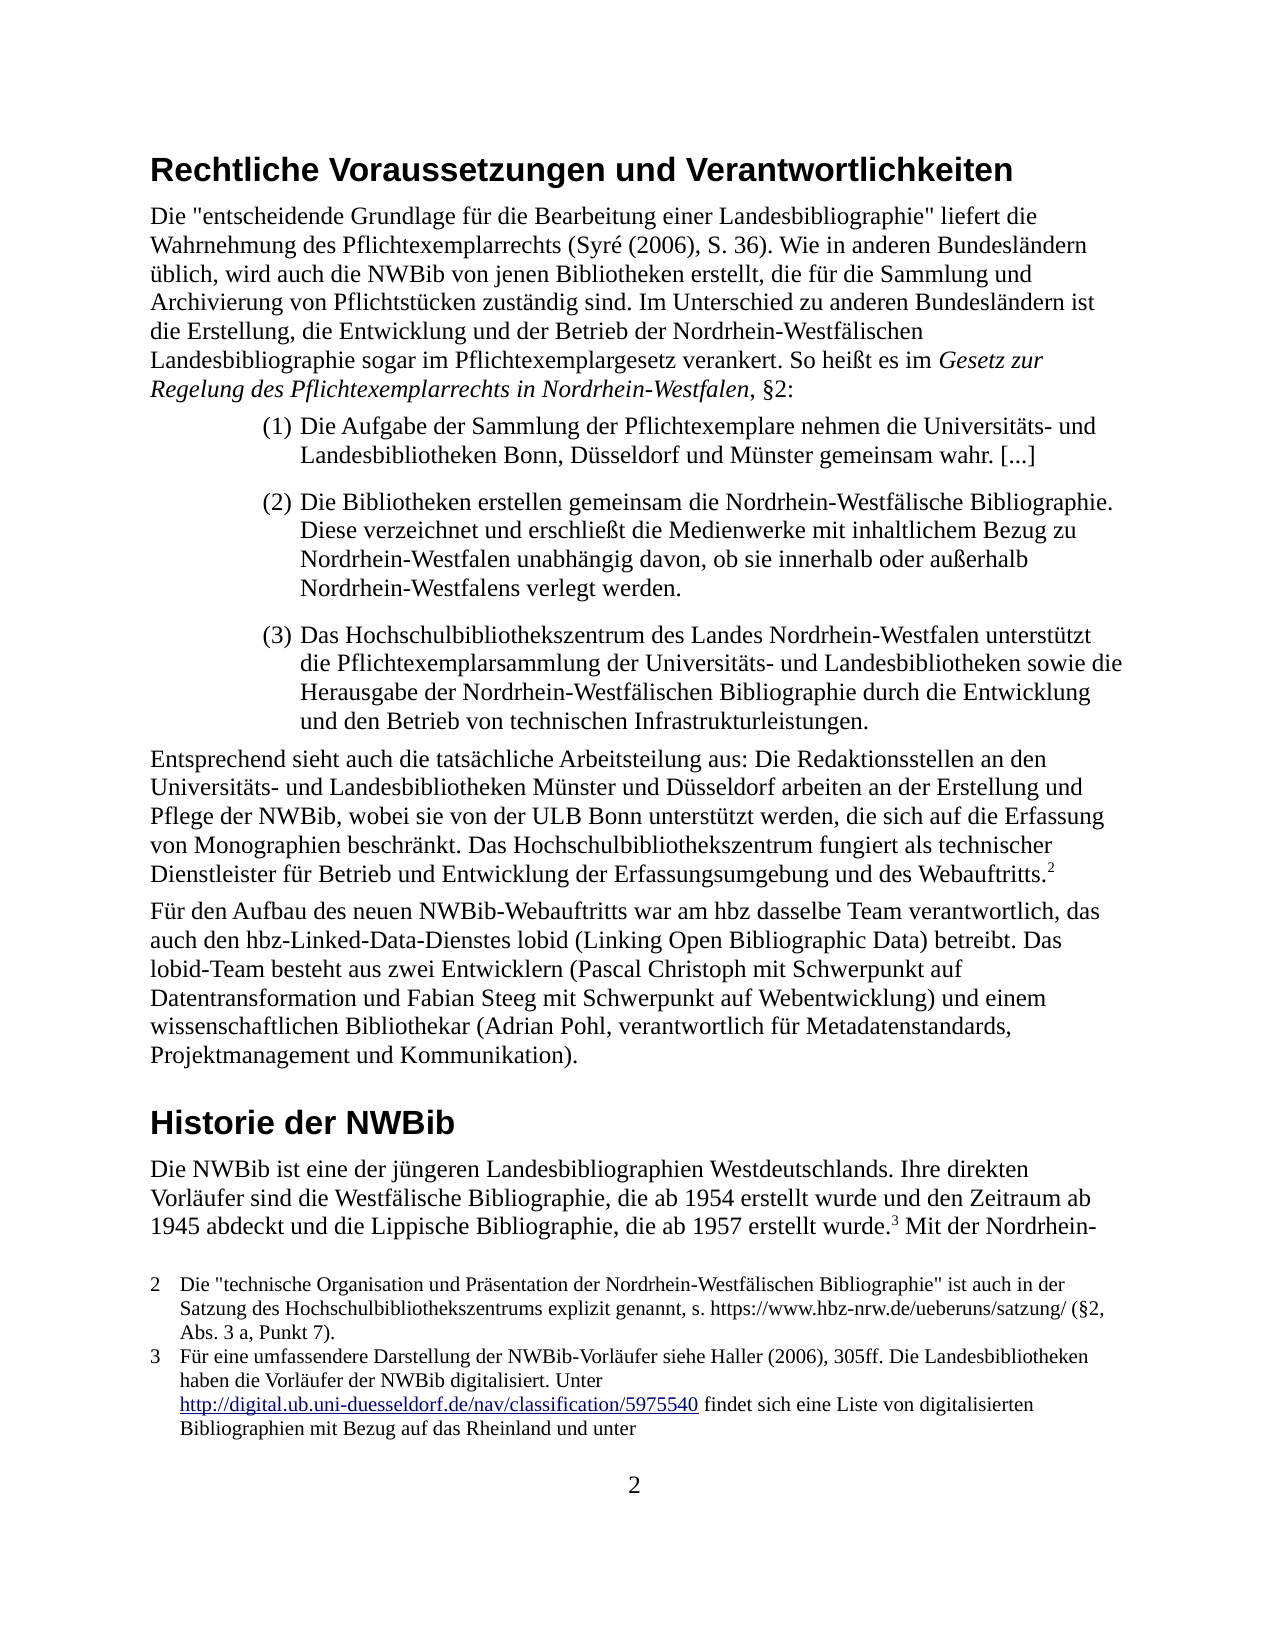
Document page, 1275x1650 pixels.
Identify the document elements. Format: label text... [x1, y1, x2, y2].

text Die "entscheidende Grundlage für die Bearbeitung einer Landesbibliographie" liefert die Wahrnehmung des Pflichtexemplarrechts (Syré (2006), S. 36). Wie in anderen Bundesländern üblich, wird auch die NWBib von jenen Bibliotheken erstellt, die für die Sammlung und Archivierung von Pflichtstücken zuständig sind. Im Unterschied zu anderen Bundesländern ist die Erstellung, die Entwicklung und der Betrieb der Nordrhein-Westfälischen Landesbibliographie sogar im Pflichtexemplargesetz verankert. So heißt es im Gesetz zur Regelung des Pflichtexemplarrechts in Nordrhein-Westfalen, §2: [150, 201, 1125, 402]
subtitle Historie der NWBib [150, 1103, 1125, 1141]
text Für den Aufbau des neuen NWBib-Webauftritts war am hbz dasselbe Team verantwortlich, das auch den hbz-Linked-Data-Dienstes lobid (Linking Open Bibliographic Data) betreibt. Das lobid-Team besteht aus zwei Entwicklern (Pascal Christoph mit Schwerpunkt auf Datentransformation und Fabian Steeg mit Schwerpunkt auf Webentwicklung) und einem wissenschaftlichen Bibliothekar (Adrian Pohl, verantwortlich für Metadatenstandards, Projektmanagement und Kommunikation). [150, 896, 1125, 1069]
text Die "technische Organisation und Präsentation der Nordrhein-Westfälischen Bibliographie" ist auch in der Satzung des Hochschulbibliothekszentrums explizit genannt, s. https://www.hbz-nrw.de/ueberuns/satzung/ (§2, Abs. 3 a, Punkt 7). [150, 1272, 1125, 1344]
list Die Bibliotheken erstellen gemeinsam die Nordrhein-Westfälische Bibliographie. Diese verzeichnet und erschließt die Medienwerke mit inhaltlichem Bezug zu Nordrhein-Westfalen unabhängig davon, ob sie innerhalb oder außerhalb Nordrhein-Westfalens verlegt werden. [262, 487, 1125, 602]
text Die NWBib ist eine der jüngeren Landesbibliographien Westdeutschlands. Ihre direkten Vorläufer sind die Westfälische Bibliographie, die ab 1954 erstellt wurde und den Zeitraum ab 1945 abdeckt und die Lippische Bibliographie, die ab 1957 erstellt wurde. Mit der Nordrhein- [150, 1154, 1125, 1240]
subtitle Rechtliche Voraussetzungen und Verantwortlichkeiten [150, 150, 1125, 189]
text Entsprechend sieht auch die tatsächliche Arbeitsteilung aus: Die Redaktionsstellen an den Universitäts- und Landesbibliotheken Münster und Düsseldorf arbeiten an der Erstellung und Pflege der NWBib, wobei sie von der ULB Bonn unterstützt werden, die sich auf die Erfassung von Monographien beschränkt. Das Hochschulbibliothekszentrum fungiert als technischer Dienstleister für Betrieb und Entwicklung der Erfassungsumgebung und des Webauftritts. [150, 744, 1125, 887]
list Die Aufgabe der Sammlung der Pflichtexemplare nehmen die Universitäts- und Landesbibliotheken Bonn, Düsseldorf und Münster gemeinsam wahr. [...] [262, 411, 1125, 469]
list Das Hochschulbibliothekszentrum des Landes Nordrhein-Westfalen unterstützt die Pflichtexemplarsammlung der Universitäts- und Landesbibliotheken sowie die Herausgabe der Nordrhein-Westfälischen Bibliographie durch die Entwicklung und den Betrieb von technischen Infrastrukturleistungen. [262, 620, 1125, 735]
text Für eine umfassendere Darstellung der NWBib-Vorläufer siehe Haller (2006), 305ff. Die Landesbibliotheken haben die Vorläufer der NWBib digitalisiert. Unter http://digital.ub.uni-duesseldorf.de/nav/classification/5975540 findet sich eine Liste von digitalisierten Bibliographien mit Bezug auf das Rheinland und unter [150, 1344, 1125, 1440]
